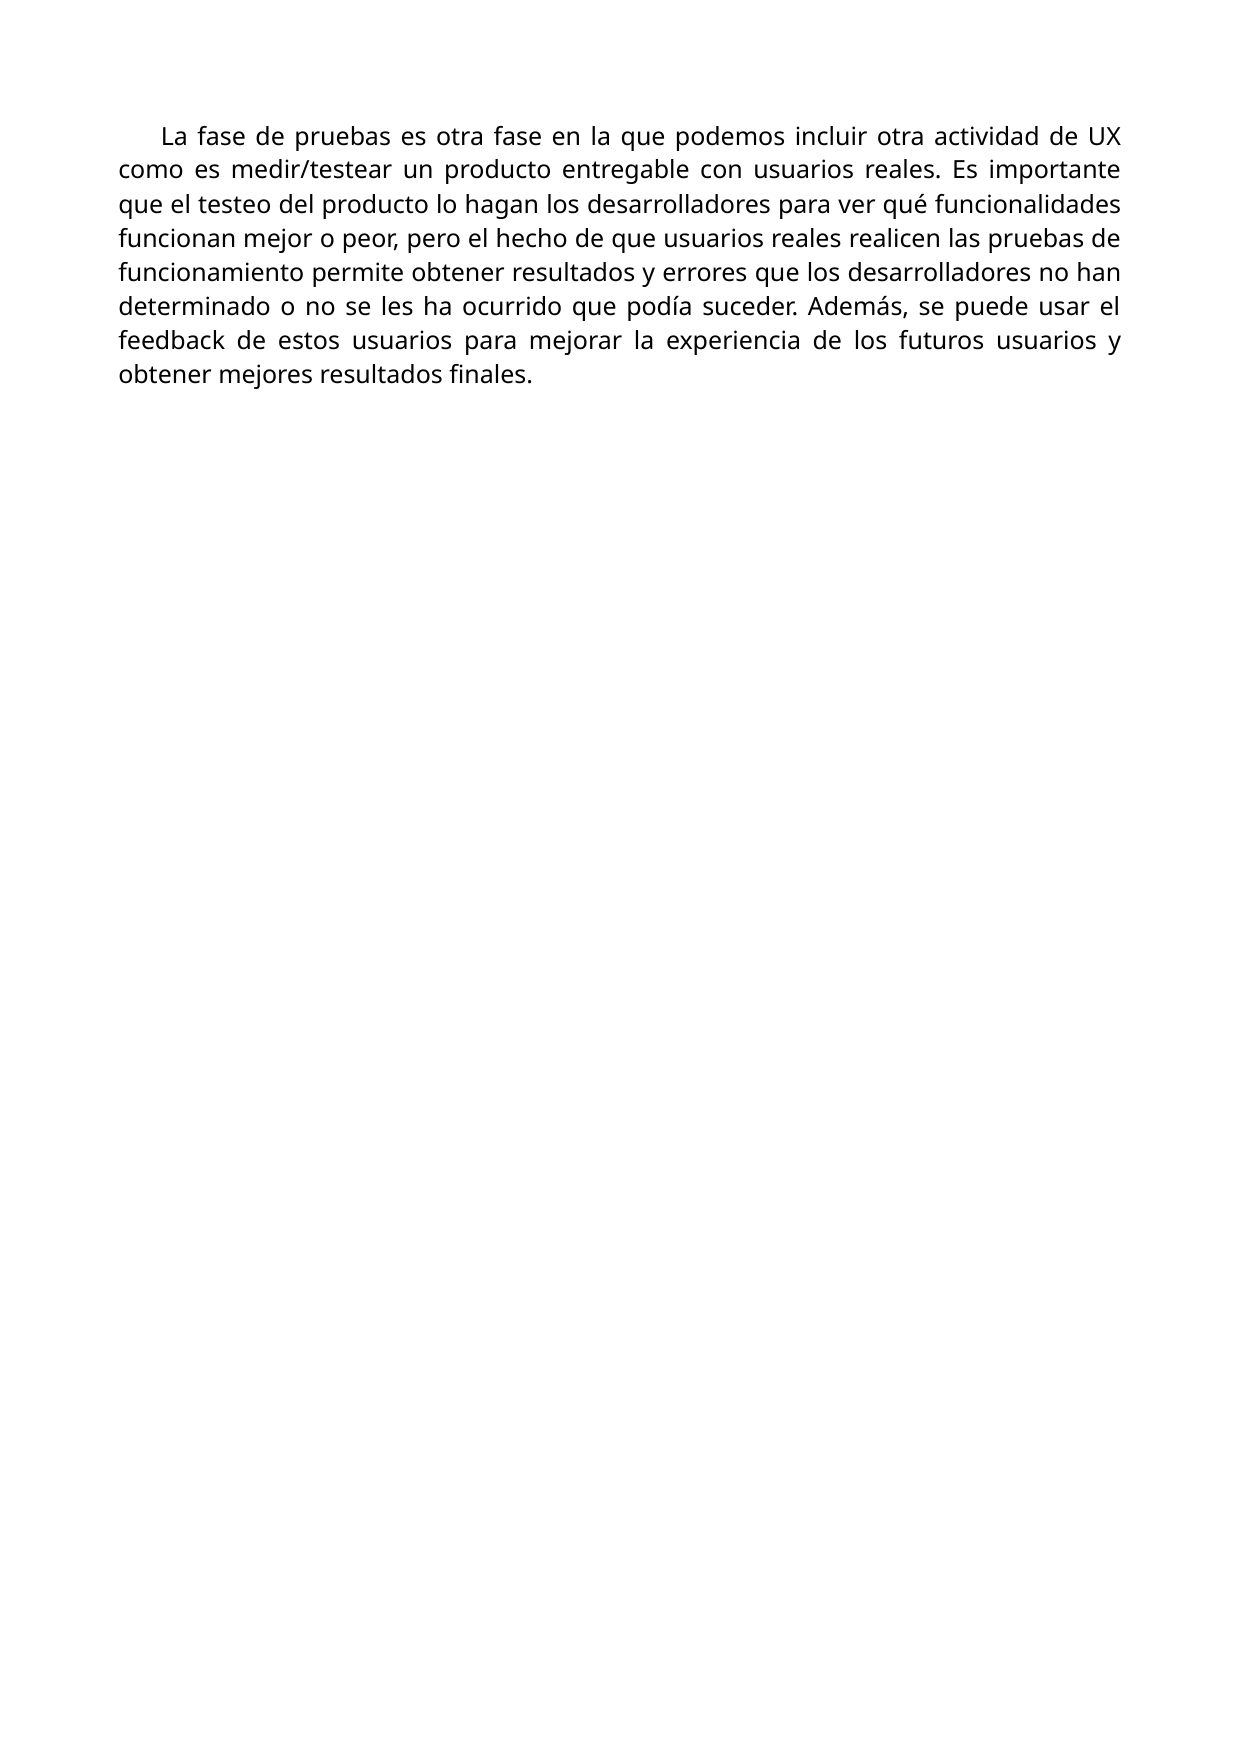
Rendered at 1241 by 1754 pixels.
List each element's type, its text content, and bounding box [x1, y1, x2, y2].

text La fase de pruebas es otra fase en la que podemos incluir otra actividad de UX como es medir/testear un producto entregable con usuarios reales. Es importante que el testeo del producto lo hagan los desarrolladores para ver qué funcionalidades funcionan mejor o peor, pero el hecho de que usuarios reales realicen las pruebas de funcionamiento permite obtener resultados y errores que los desarrolladores no han determinado o no se les ha ocurrido que podía suceder. Además, se puede usar el feedback de estos usuarios para mejorar la experiencia de los futuros usuarios y obtener mejores resultados finales. [118, 118, 1122, 391]
